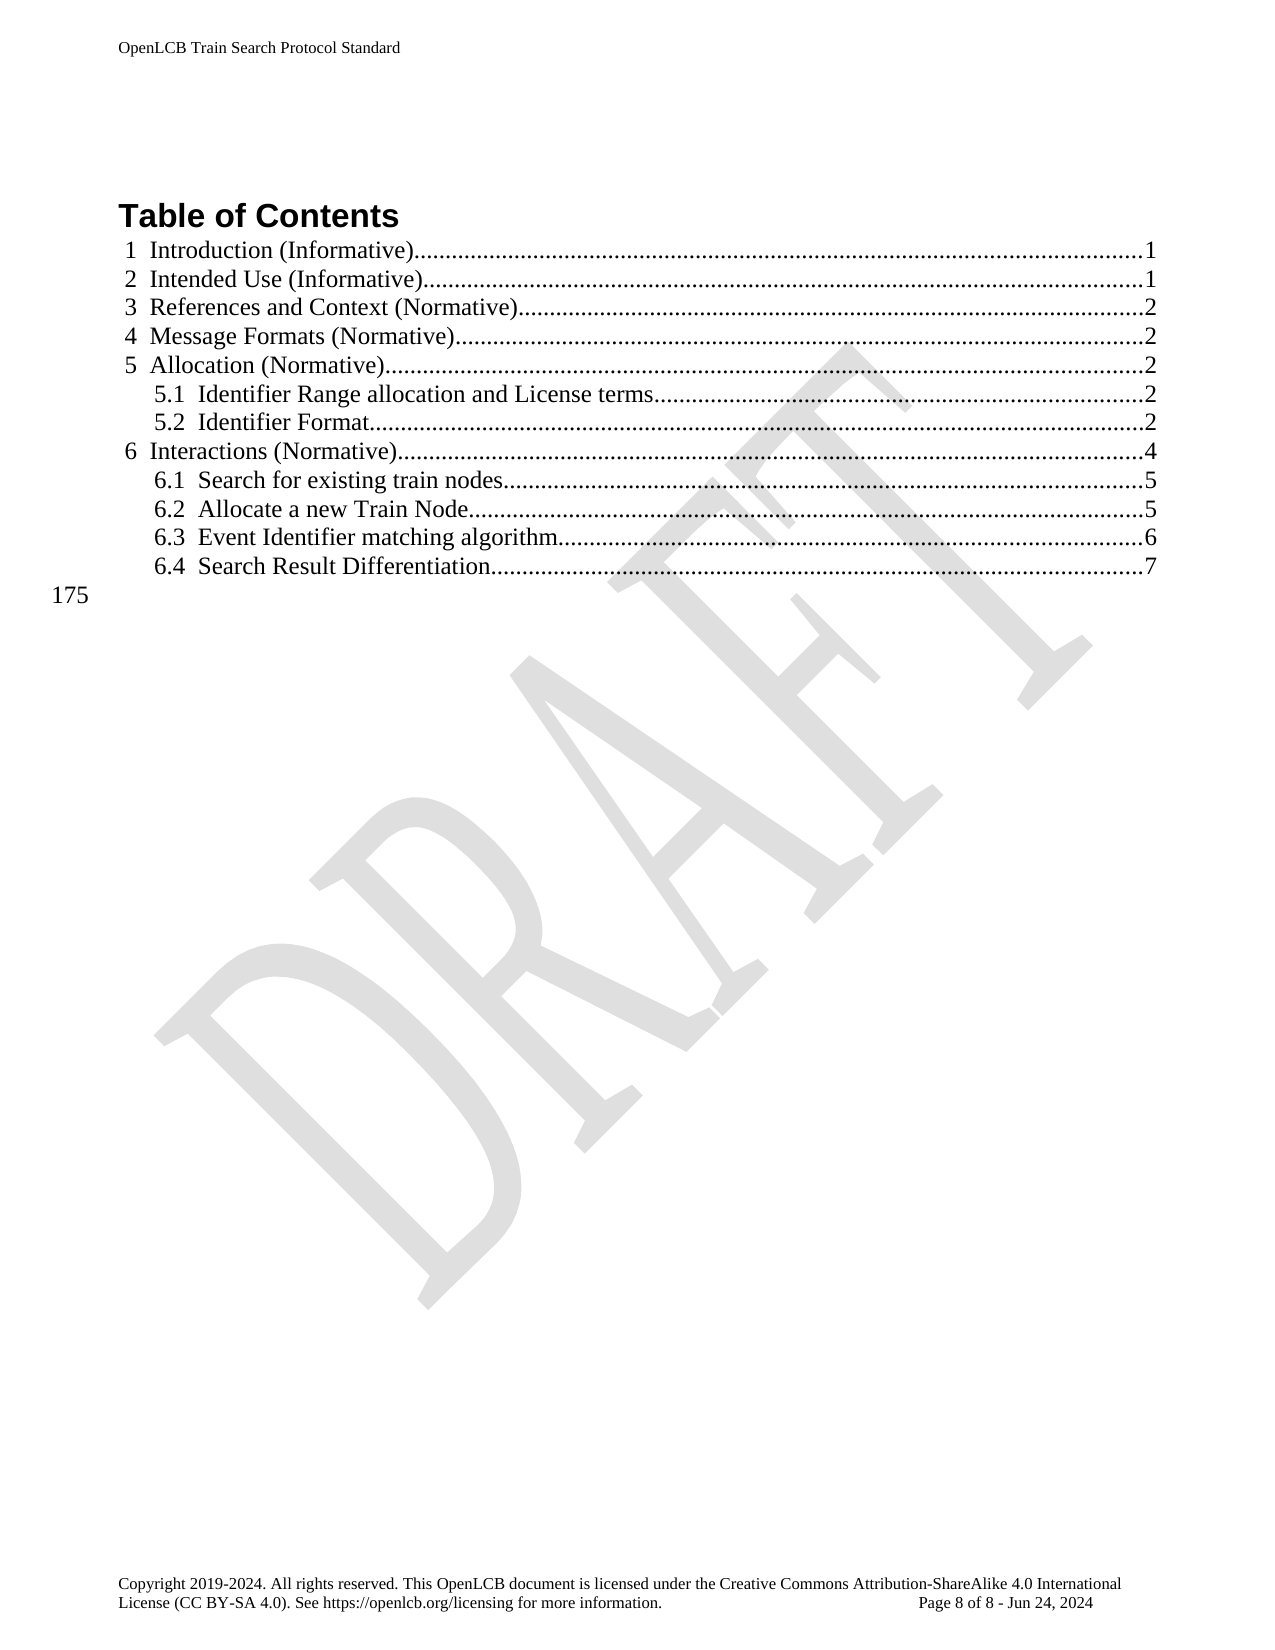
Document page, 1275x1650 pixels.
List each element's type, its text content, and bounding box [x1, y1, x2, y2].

text 6.4 Search Result Differentiation 7 [148, 551, 637, 580]
text 5.1 Identifier Range allocation and License terms 2 [820, 379, 897, 407]
text 6.3 Event Identifier matching algorithm 6 [676, 522, 912, 551]
text 5.1 Identifier Range allocation and License terms 2 [887, 379, 1157, 407]
text 6.2 Allocate a new Train Node 5 [772, 494, 883, 522]
text 5.2 Identifier Format 2 [815, 407, 1157, 436]
text 6.4 Search Result Differentiation 7 [665, 551, 941, 580]
text 6.3 Event Identifier matching algorithm 6 [926, 522, 1157, 551]
text 6.1 Search for existing train nodes 5 [869, 465, 1157, 494]
text 6 Interactions (Normative) 4 [840, 436, 1157, 465]
text 6.4 Search Result Differentiation 7 [955, 551, 1157, 580]
text 3 References and Context (Normative) 2 [118, 292, 1157, 321]
text 6 Interactions (Normative) 4 [764, 436, 826, 465]
text 6 Interactions (Normative) 4 [118, 436, 752, 465]
text 5.2 Identifier Format 2 [148, 407, 781, 436]
text 6.2 Allocate a new Train Node 5 [732, 494, 780, 522]
text 2 Intended Use (Informative) 1 [118, 264, 1157, 292]
text 6.2 Allocate a new Train Node 5 [898, 494, 1157, 522]
text 1 Introduction (Informative) 1 [118, 235, 1157, 264]
text 6.1 Search for existing train nodes 5 [148, 465, 752, 494]
text 6.3 Event Identifier matching algorithm 6 [148, 522, 666, 551]
text 6.1 Search for existing train nodes 5 [757, 465, 855, 494]
text 6.2 Allocate a new Train Node 5 [148, 494, 694, 522]
text 5.1 Identifier Range allocation and License terms 2 [148, 379, 809, 407]
subtitle Table of Contents [118, 196, 1157, 235]
text 5 Allocation (Normative) 2 [858, 350, 1157, 379]
text 4 Message Formats (Normative) 2 [118, 321, 1157, 350]
text 5 Allocation (Normative) 2 [118, 350, 838, 379]
